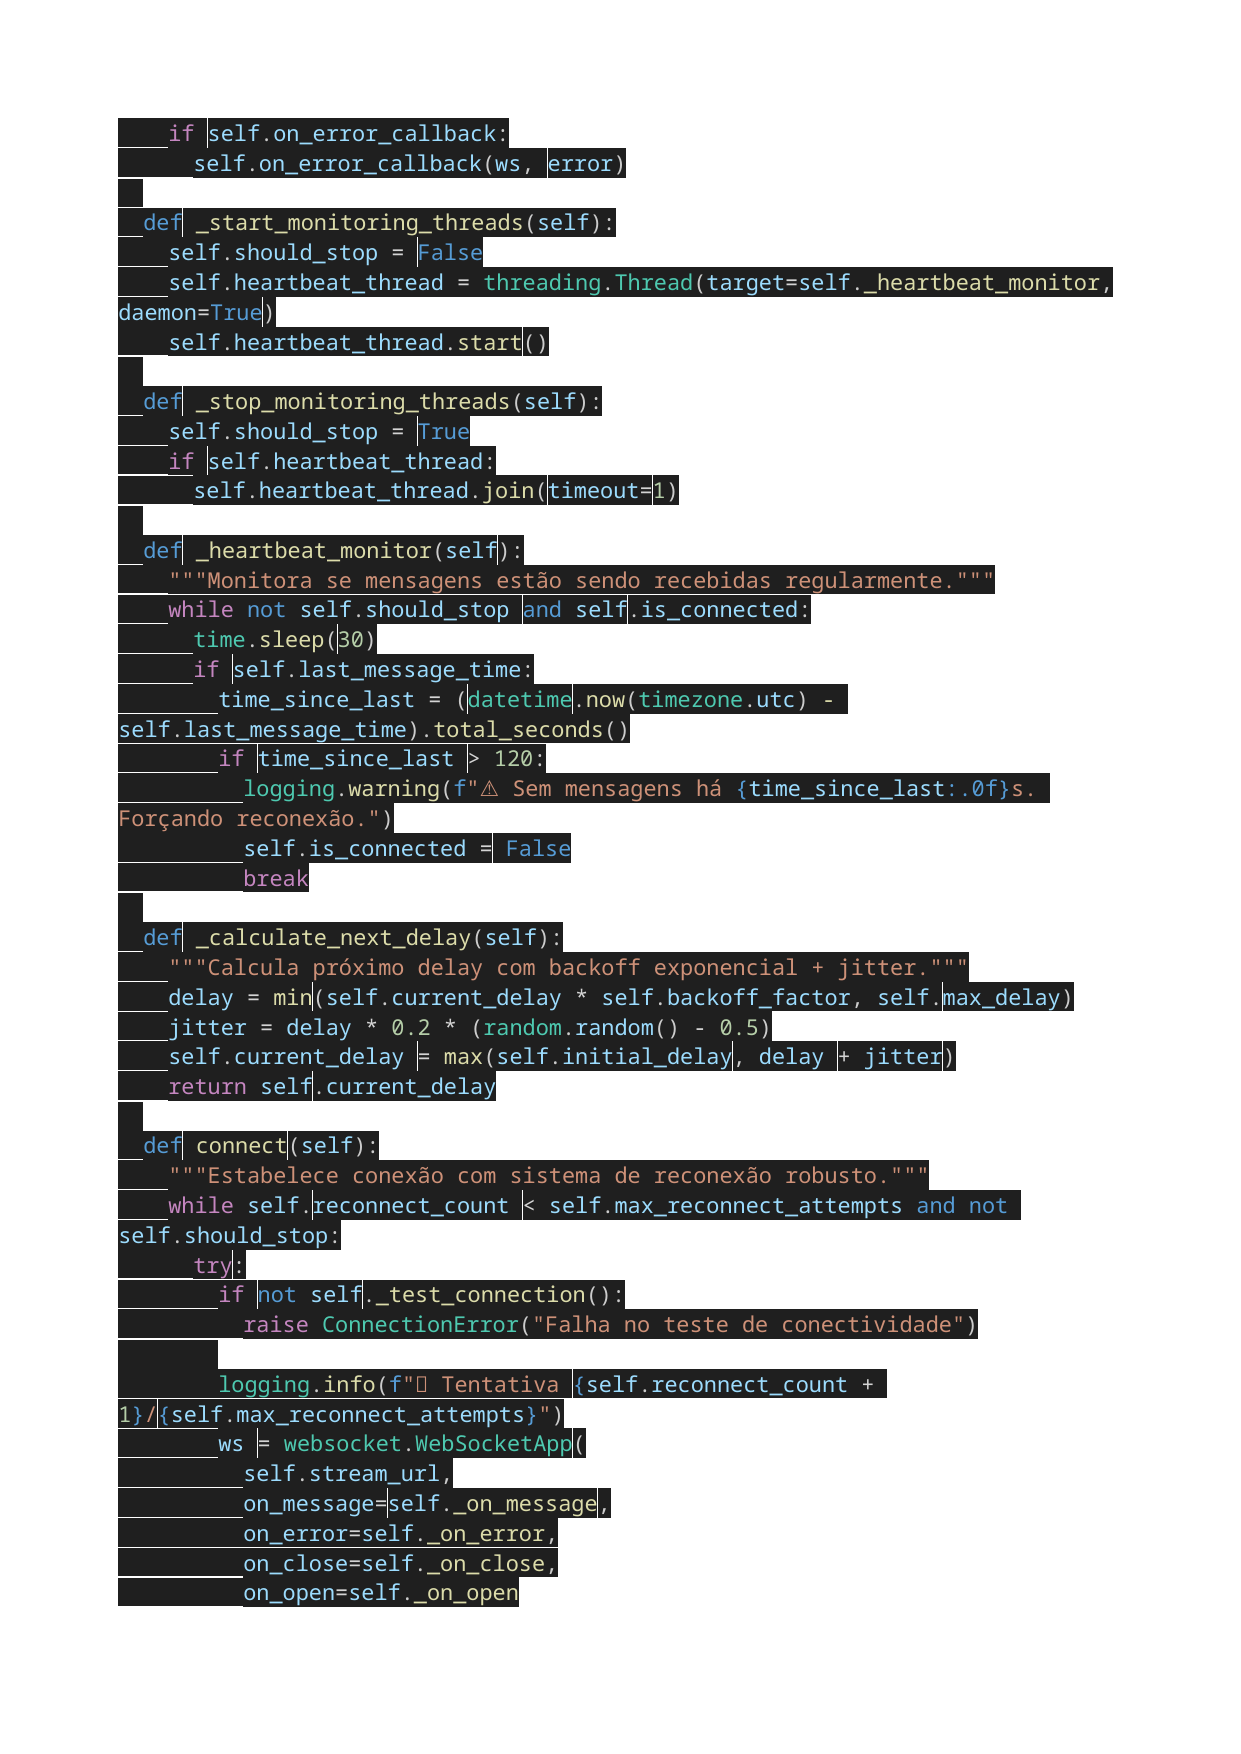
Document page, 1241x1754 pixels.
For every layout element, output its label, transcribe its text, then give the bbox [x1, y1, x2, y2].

text """Monitora se mensagens estão sendo recebidas regularmente.""" [118, 565, 1122, 594]
text """Calcula próximo delay com backoff exponencial + jitter.""" [118, 952, 1122, 982]
text self.is_connected = False [118, 833, 1122, 863]
text def _calculate_next_delay(self): [118, 922, 1122, 952]
text def _stop_monitoring_threads(self): [118, 386, 1122, 416]
text on_close=self._on_close, [118, 1547, 1122, 1577]
text self.heartbeat_thread.start() [118, 327, 1122, 356]
text logging.warning(f"⚠️ Sem mensagens há {time_since_last:.0f}s. Forçando reconexão.") [118, 773, 1122, 833]
text self.should_stop = False [118, 237, 1122, 267]
text def _start_monitoring_threads(self): [118, 207, 1122, 237]
text if self.last_message_time: [118, 654, 1122, 684]
text break [118, 863, 1122, 892]
text def connect(self): [118, 1131, 1122, 1160]
text self.heartbeat_thread.join(timeout=1) [118, 475, 1122, 505]
text if self.heartbeat_thread: [118, 446, 1122, 475]
text if time_since_last > 120: [118, 743, 1122, 773]
text self.heartbeat_thread = threading.Thread(target=self._heartbeat_monitor, daemon=True) [118, 267, 1122, 327]
text time.sleep(30) [118, 624, 1122, 654]
text delay = min(self.current_delay * self.backoff_factor, self.max_delay) [118, 982, 1122, 1011]
text self.on_error_callback(ws, error) [118, 148, 1122, 178]
text jitter = delay * 0.2 * (random.random() - 0.5) [118, 1011, 1122, 1041]
text self.current_delay = max(self.initial_delay, delay + jitter) [118, 1041, 1122, 1071]
text on_error=self._on_error, [118, 1518, 1122, 1547]
text def _heartbeat_monitor(self): [118, 535, 1122, 565]
text logging.info(f"🔄 Tentativa {self.reconnect_count + 1}/{self.max_reconnect_attempts}") [118, 1369, 1122, 1428]
text """Estabelece conexão com sistema de reconexão robusto.""" [118, 1160, 1122, 1190]
text on_message=self._on_message, [118, 1488, 1122, 1518]
text try: [118, 1250, 1122, 1279]
text time_since_last = (datetime.now(timezone.utc) - self.last_message_time).total_seconds() [118, 684, 1122, 743]
text return self.current_delay [118, 1071, 1122, 1101]
text while self.reconnect_count < self.max_reconnect_attempts and not self.should_stop: [118, 1190, 1122, 1250]
text on_open=self._on_open [118, 1577, 1122, 1607]
text raise ConnectionError("Falha no teste de conectividade") [118, 1309, 1122, 1339]
text while not self.should_stop and self.is_connected: [118, 594, 1122, 624]
text self.should_stop = True [118, 416, 1122, 446]
text ws = websocket.WebSocketApp( [118, 1428, 1122, 1458]
text if not self._test_connection(): [118, 1279, 1122, 1309]
text if self.on_error_callback: [118, 118, 1122, 148]
text self.stream_url, [118, 1458, 1122, 1488]
